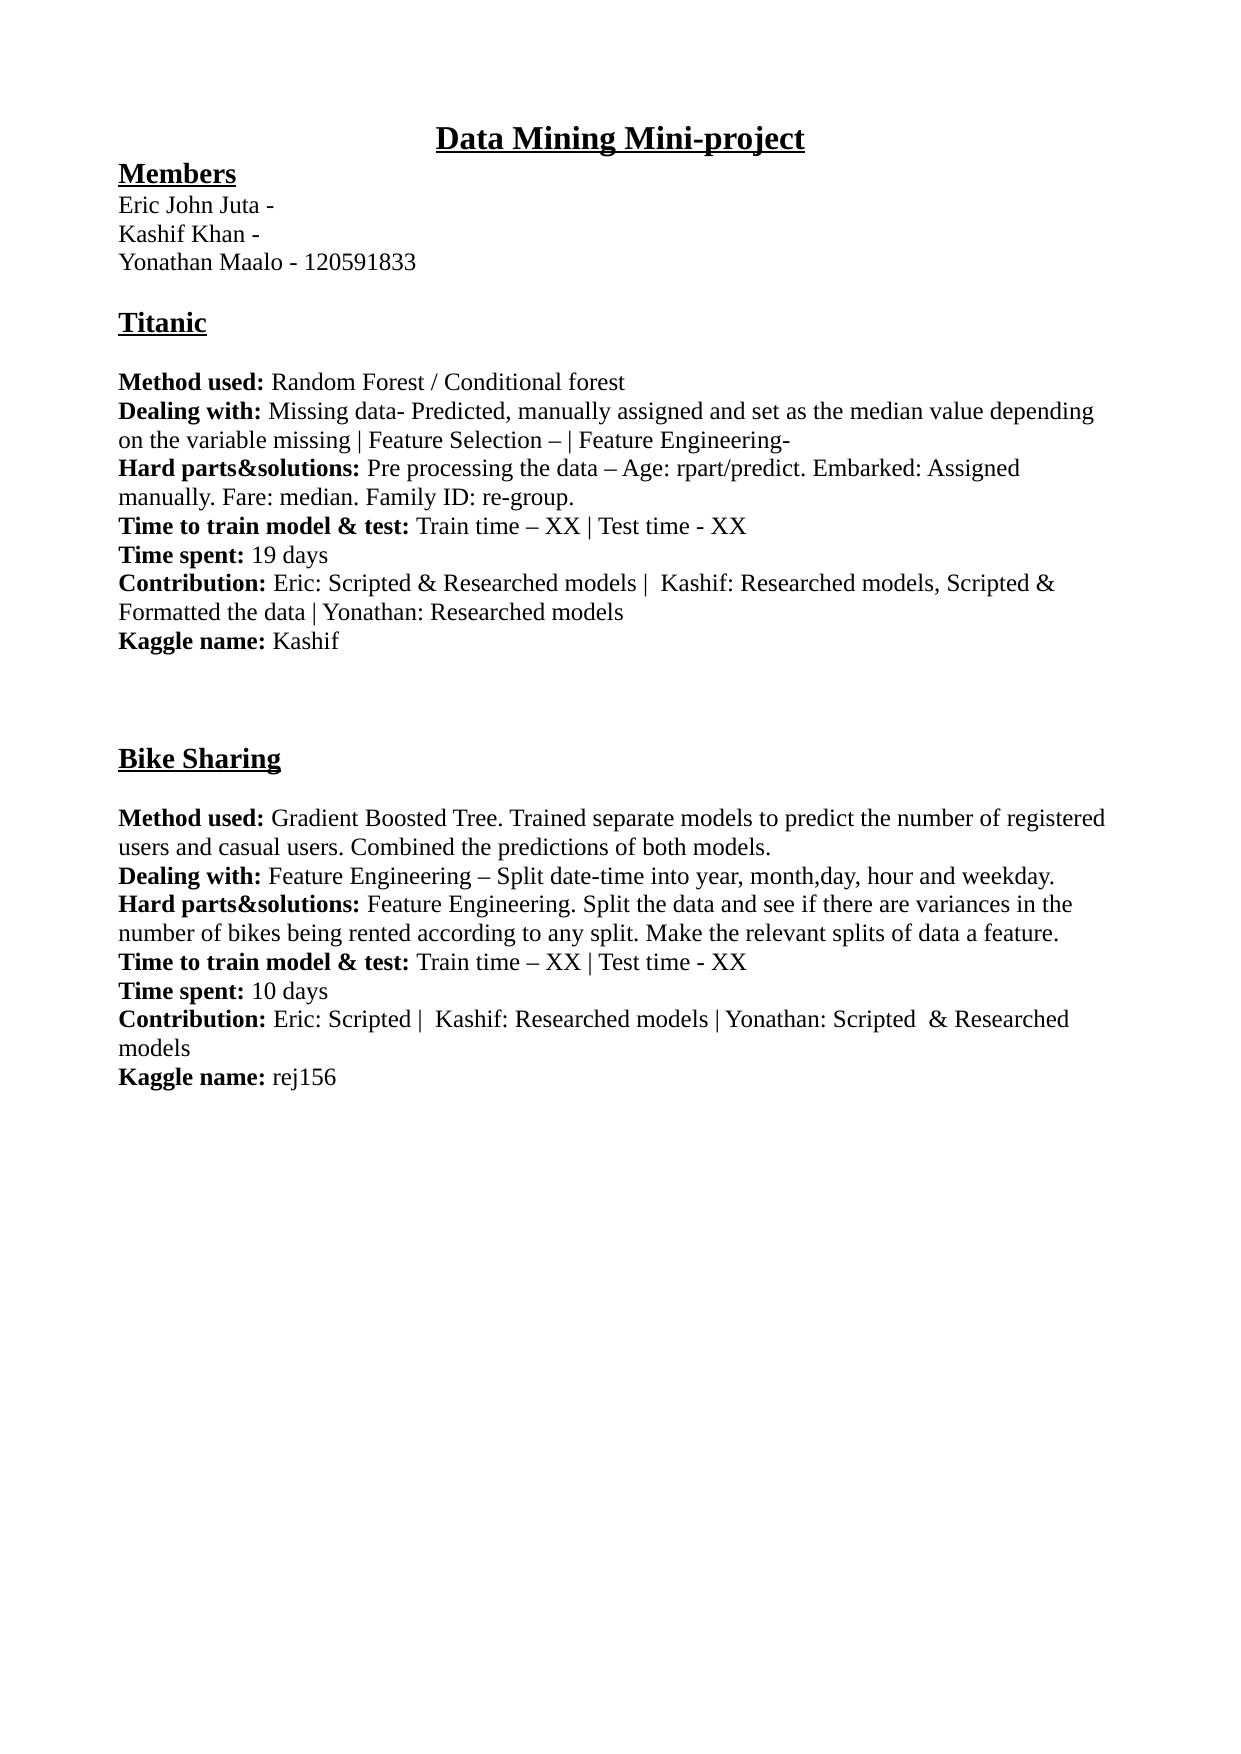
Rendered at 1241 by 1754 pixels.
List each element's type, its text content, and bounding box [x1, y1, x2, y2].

text Time spent: 10 days [118, 976, 1122, 1004]
text Time to train model & test: Train time – XX | Test time - XX [118, 947, 1122, 976]
text Hard parts&solutions: Pre processing the data – Age: rpart/predict. Embarked: Assigned manually. Fare: median. Family ID: re-group. [118, 453, 1122, 511]
text Yonathan Maalo - 120591833 [118, 247, 1122, 276]
text Kashif Khan - [118, 219, 1122, 247]
text Contribution: Eric: Scripted & Researched models | Kashif: Researched models, Scripted & Formatted the data | Yonathan: Researched models [118, 568, 1122, 626]
text Kaggle name: Kashif [118, 626, 1122, 655]
text Titanic [118, 305, 1122, 338]
text Dealing with: Missing data- Predicted, manually assigned and set as the median value depending on the variable missing | Feature Selection – | Feature Engineering- [118, 396, 1122, 453]
text Kaggle name: rej156 [118, 1062, 1122, 1091]
text Time to train model & test: Train time – XX | Test time - XX [118, 511, 1122, 540]
text Time spent: 19 days [118, 540, 1122, 568]
text Method used: Gradient Boosted Tree. Trained separate models to predict the number of registered users and casual users. Combined the predictions of both models. [118, 803, 1122, 861]
text Eric John Juta - [118, 190, 1122, 219]
text Hard parts&solutions: Feature Engineering. Split the data and see if there are variances in the number of bikes being rented according to any split. Make the relevant splits of data a feature. [118, 889, 1122, 947]
text Members [118, 156, 1122, 190]
text Contribution: Eric: Scripted | Kashif: Researched models | Yonathan: Scripted & Researched models [118, 1004, 1122, 1062]
text Method used: Random Forest / Conditional forest [118, 367, 1122, 396]
text Dealing with: Feature Engineering – Split date-time into year, month,day, hour and weekday. [118, 861, 1122, 889]
text Data Mining Mini-project [118, 118, 1122, 156]
text Bike Sharing [118, 741, 1122, 774]
